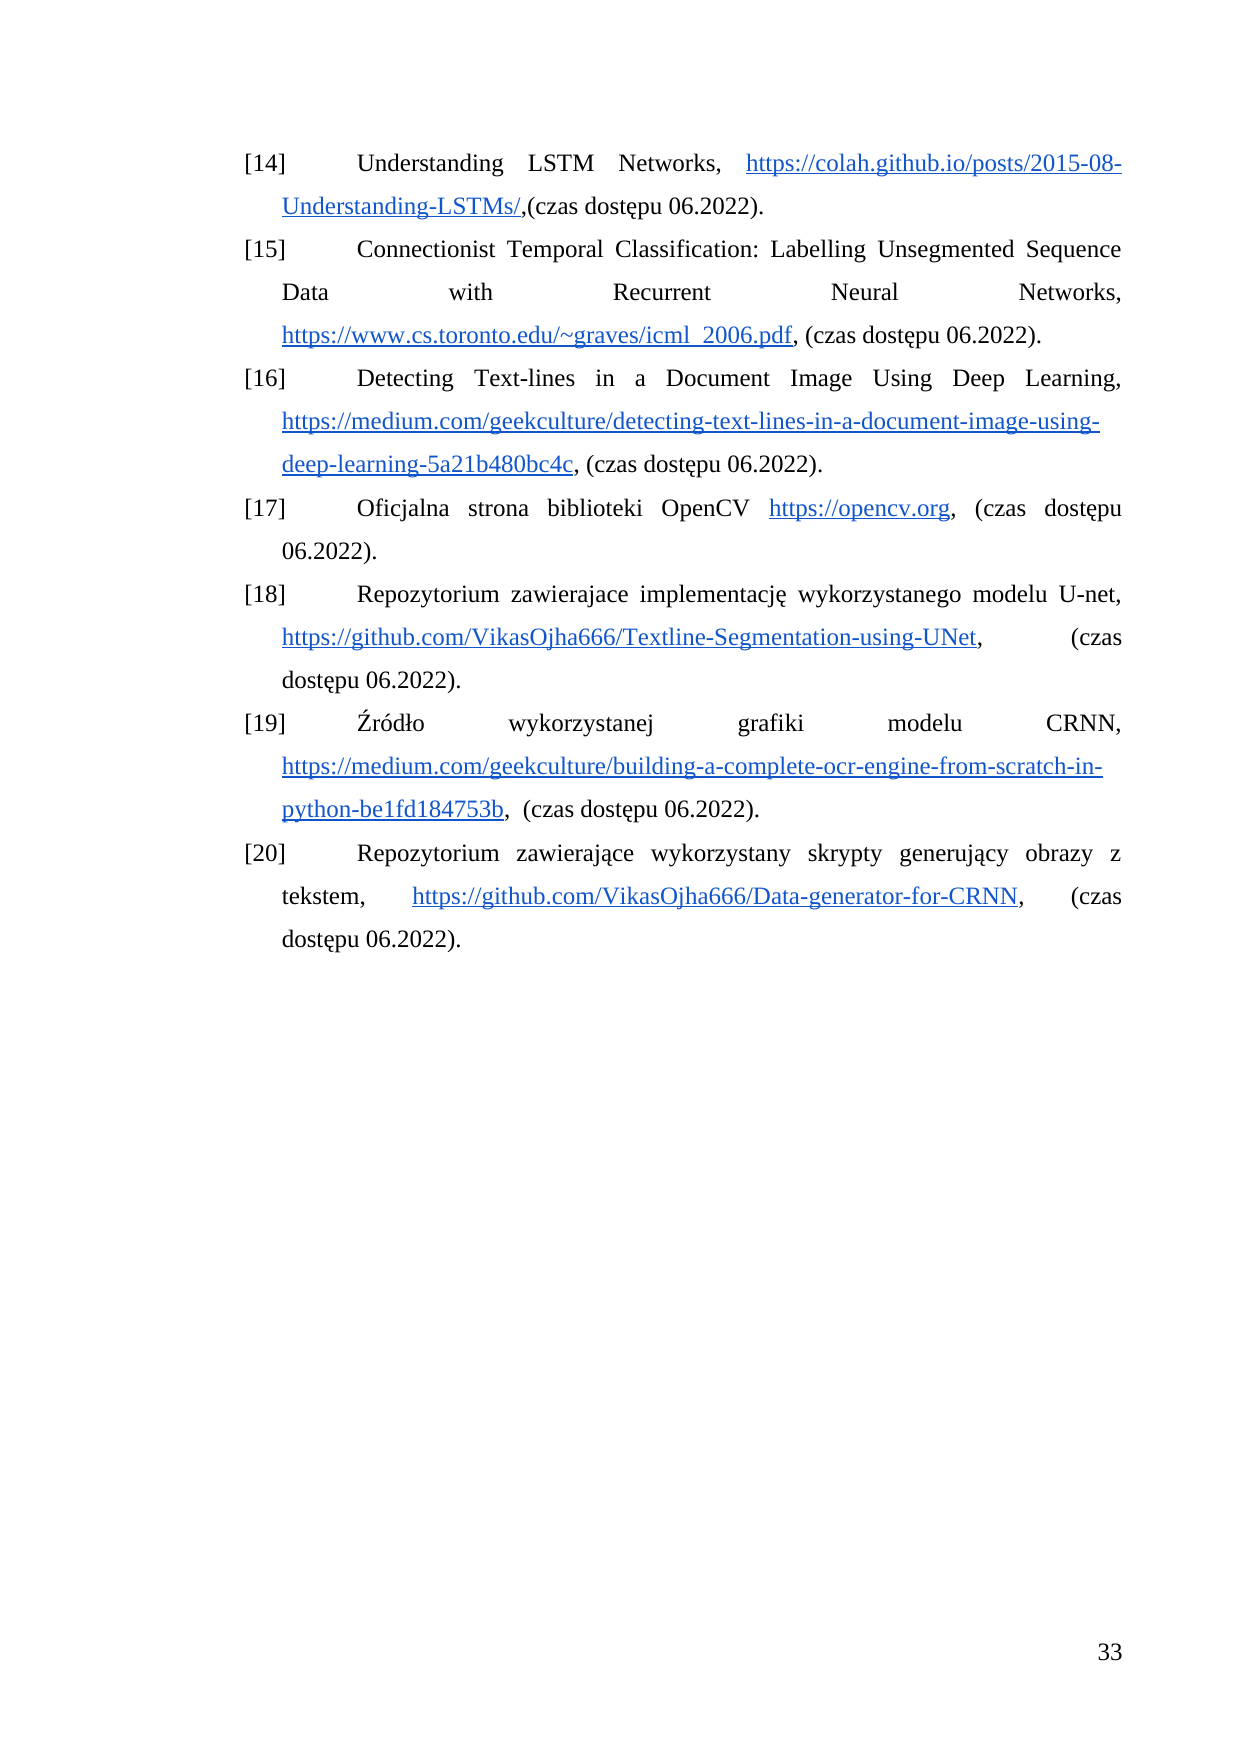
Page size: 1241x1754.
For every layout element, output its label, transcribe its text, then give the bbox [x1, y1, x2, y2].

list Repozytorium zawierajace implementację wykorzystanego modelu U-net, https://github.com/VikasOjha666/Textline-Segmentation-using-UNet, (czas dostępu 06.2022). [244, 579, 1122, 694]
list Oficjalna strona biblioteki OpenCV https://opencv.org, (czas dostępu 06.2022). [244, 493, 1122, 564]
list Źródło wykorzystanej grafiki modelu CRNN, https://medium.com/geekculture/building-a-complete-ocr-engine-from-scratch-in-python-be1fd184753b, (czas dostępu 06.2022). [244, 708, 1122, 823]
list Detecting Text-lines in a Document Image Using Deep Learning, https://medium.com/geekculture/detecting-text-lines-in-a-document-image-using-deep-learning-5a21b480bc4c, (czas dostępu 06.2022). [244, 363, 1122, 478]
list Repozytorium zawierające wykorzystany skrypty generujący obrazy z tekstem, https://github.com/VikasOjha666/Data-generator-for-CRNN, (czas dostępu 06.2022). [244, 838, 1122, 953]
list Understanding LSTM Networks, https://colah.github.io/posts/2015-08-Understanding-LSTMs/,(czas dostępu 06.2022). [244, 148, 1122, 219]
list Connectionist Temporal Classification: Labelling Unsegmented Sequence Data with Recurrent Neural Networks, https://www.cs.toronto.edu/~graves/icml_2006.pdf, (czas dostępu 06.2022). [244, 234, 1122, 349]
